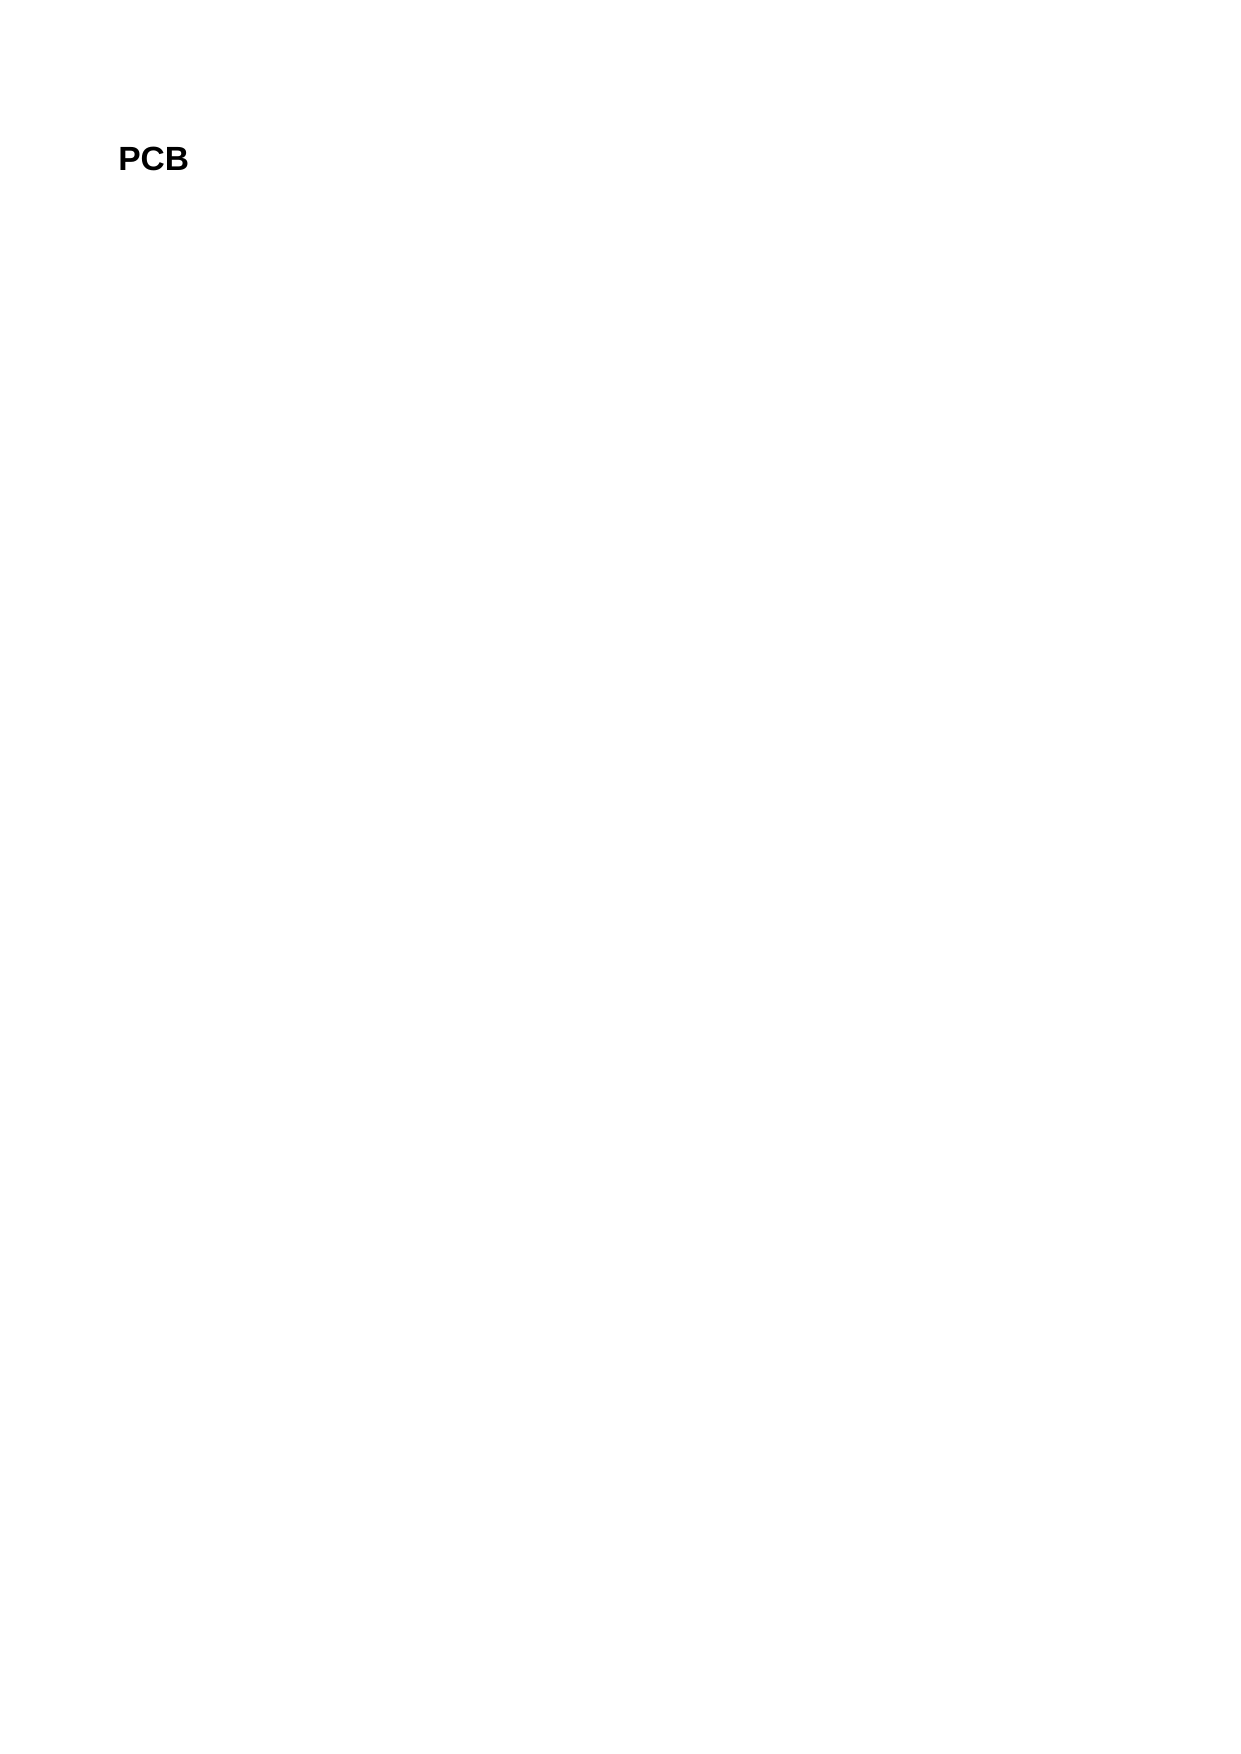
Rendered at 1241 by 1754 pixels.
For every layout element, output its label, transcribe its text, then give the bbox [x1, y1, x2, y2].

subtitle PCB [118, 139, 1122, 178]
